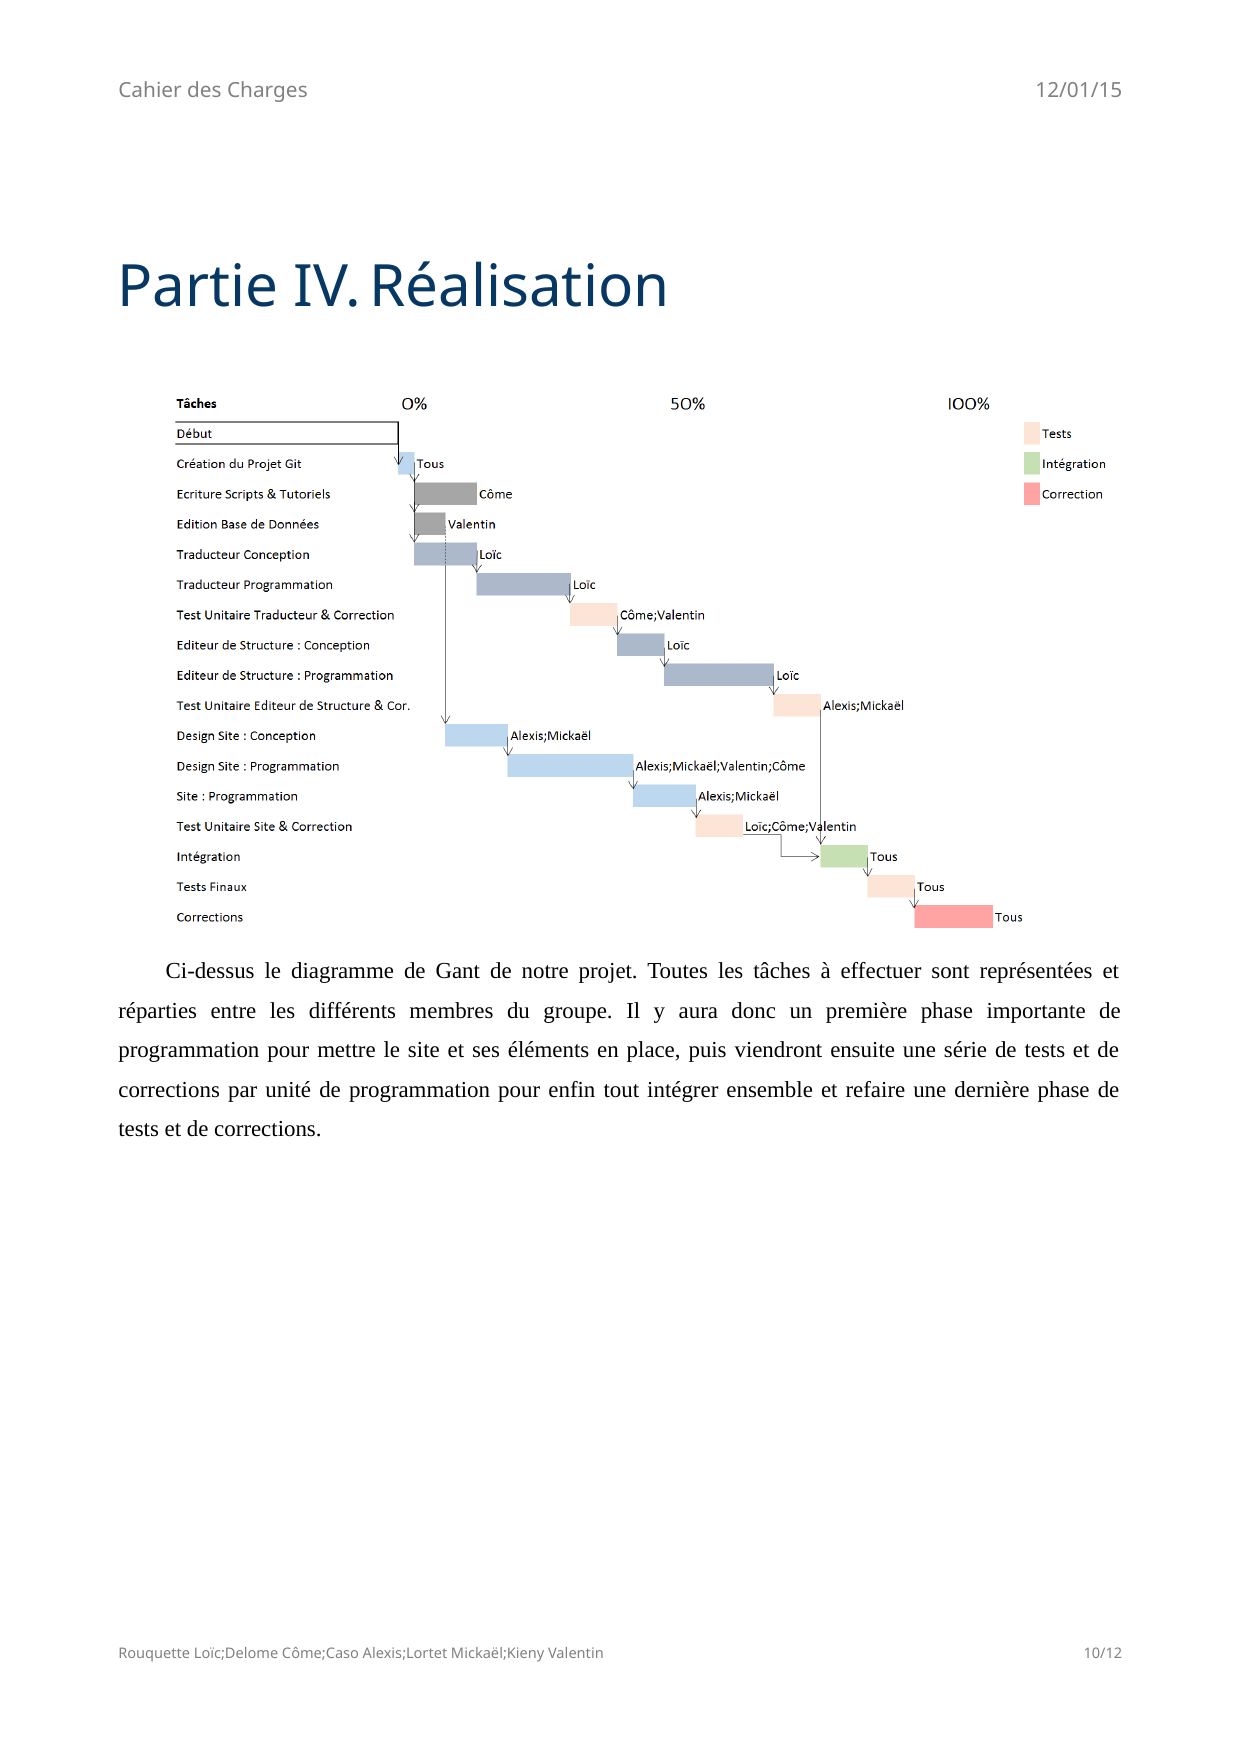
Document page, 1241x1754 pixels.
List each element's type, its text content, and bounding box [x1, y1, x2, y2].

text Ci-dessus le diagramme de Gant de notre projet. Toutes les tâches à effectuer sont représentées et réparties entre les différents membres du groupe. Il y aura donc un première phase importante de programmation pour mettre le site et ses éléments en place, puis viendront ensuite une série de tests et de corrections par unité de programmation pour enfin tout intégrer ensemble et refaire une dernière phase de tests et de corrections. [118, 957, 1122, 1142]
subtitle Réalisation [117, 244, 1122, 323]
